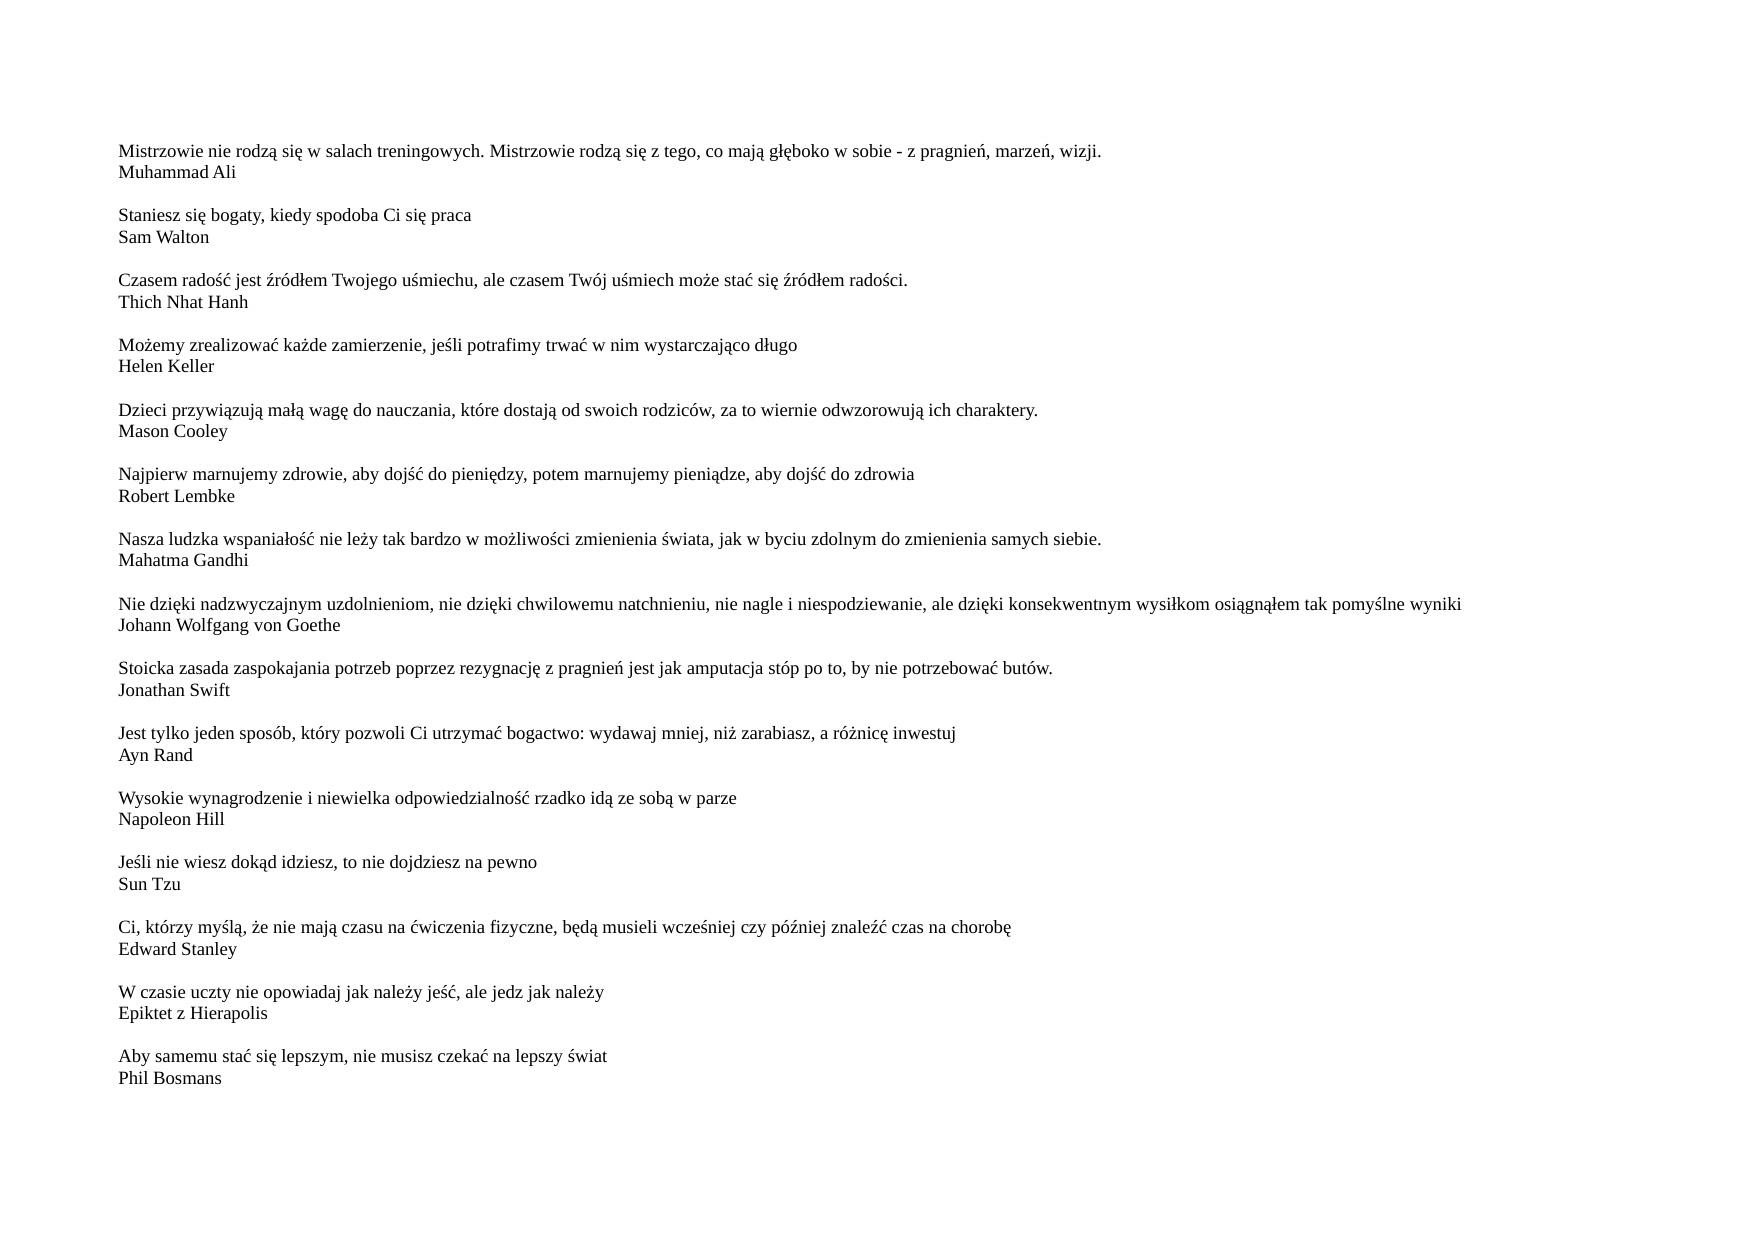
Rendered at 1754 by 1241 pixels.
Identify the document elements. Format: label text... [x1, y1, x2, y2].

text Johann Wolfgang von Goethe [118, 614, 1636, 636]
text Ci, którzy myślą, że nie mają czasu na ćwiczenia fizyczne, będą musieli wcześniej czy później znaleźć czas na chorobę [118, 916, 1636, 937]
text Stoicka zasada zaspokajania potrzeb poprzez rezygnację z pragnień jest jak amputacja stóp po to, by nie potrzebować butów. [118, 657, 1636, 679]
text W czasie uczty nie opowiadaj jak należy jeść, ale jedz jak należy [118, 981, 1636, 1002]
text Nie dzięki nadzwyczajnym uzdolnieniom, nie dzięki chwilowemu natchnieniu, nie nagle i niespodziewanie, ale dzięki konsekwentnym wysiłkom osiągnąłem tak pomyślne wyniki [118, 592, 1636, 614]
text Sun Tzu [118, 873, 1636, 894]
text Wysokie wynagrodzenie i niewielka odpowiedzialność rzadko idą ze sobą w parze [118, 787, 1636, 808]
text Mistrzowie nie rodzą się w salach treningowych. Mistrzowie rodzą się z tego, co mają głęboko w sobie - z pragnień, marzeń, wizji. [118, 140, 1636, 161]
text Sam Walton [118, 226, 1636, 247]
text Możemy zrealizować każde zamierzenie, jeśli potrafimy trwać w nim wystarczająco długo [118, 334, 1636, 355]
text Muhammad Ali [118, 161, 1636, 183]
text Aby samemu stać się lepszym, nie musisz czekać na lepszy świat [118, 1045, 1636, 1067]
text Ayn Rand [118, 743, 1636, 765]
text Jest tylko jeden sposób, który pozwoli Ci utrzymać bogactwo: wydawaj mniej, niż zarabiasz, a różnicę inwestuj [118, 722, 1636, 743]
text Phil Bosmans [118, 1067, 1636, 1088]
text Jeśli nie wiesz dokąd idziesz, to nie dojdziesz na pewno [118, 851, 1636, 873]
text Mason Cooley [118, 420, 1636, 442]
text Jonathan Swift [118, 679, 1636, 700]
text Najpierw marnujemy zdrowie, aby dojść do pieniędzy, potem marnujemy pieniądze, aby dojść do zdrowia [118, 463, 1636, 485]
text Czasem radość jest źródłem Twojego uśmiechu, ale czasem Twój uśmiech może stać się źródłem radości. [118, 269, 1636, 291]
text Edward Stanley [118, 937, 1636, 959]
text Helen Keller [118, 355, 1636, 377]
text Epiktet z Hierapolis [118, 1002, 1636, 1024]
text Staniesz się bogaty, kiedy spodoba Ci się praca [118, 204, 1636, 226]
text Dzieci przywiązują małą wagę do nauczania, które dostają od swoich rodziców, za to wiernie odwzorowują ich charaktery. [118, 398, 1636, 420]
text Robert Lembke [118, 485, 1636, 506]
text Nasza ludzka wspaniałość nie leży tak bardzo w możliwości zmienienia świata, jak w byciu zdolnym do zmienienia samych siebie. [118, 528, 1636, 549]
text Mahatma Gandhi [118, 549, 1636, 571]
text Napoleon Hill [118, 808, 1636, 830]
text Thich Nhat Hanh [118, 291, 1636, 312]
